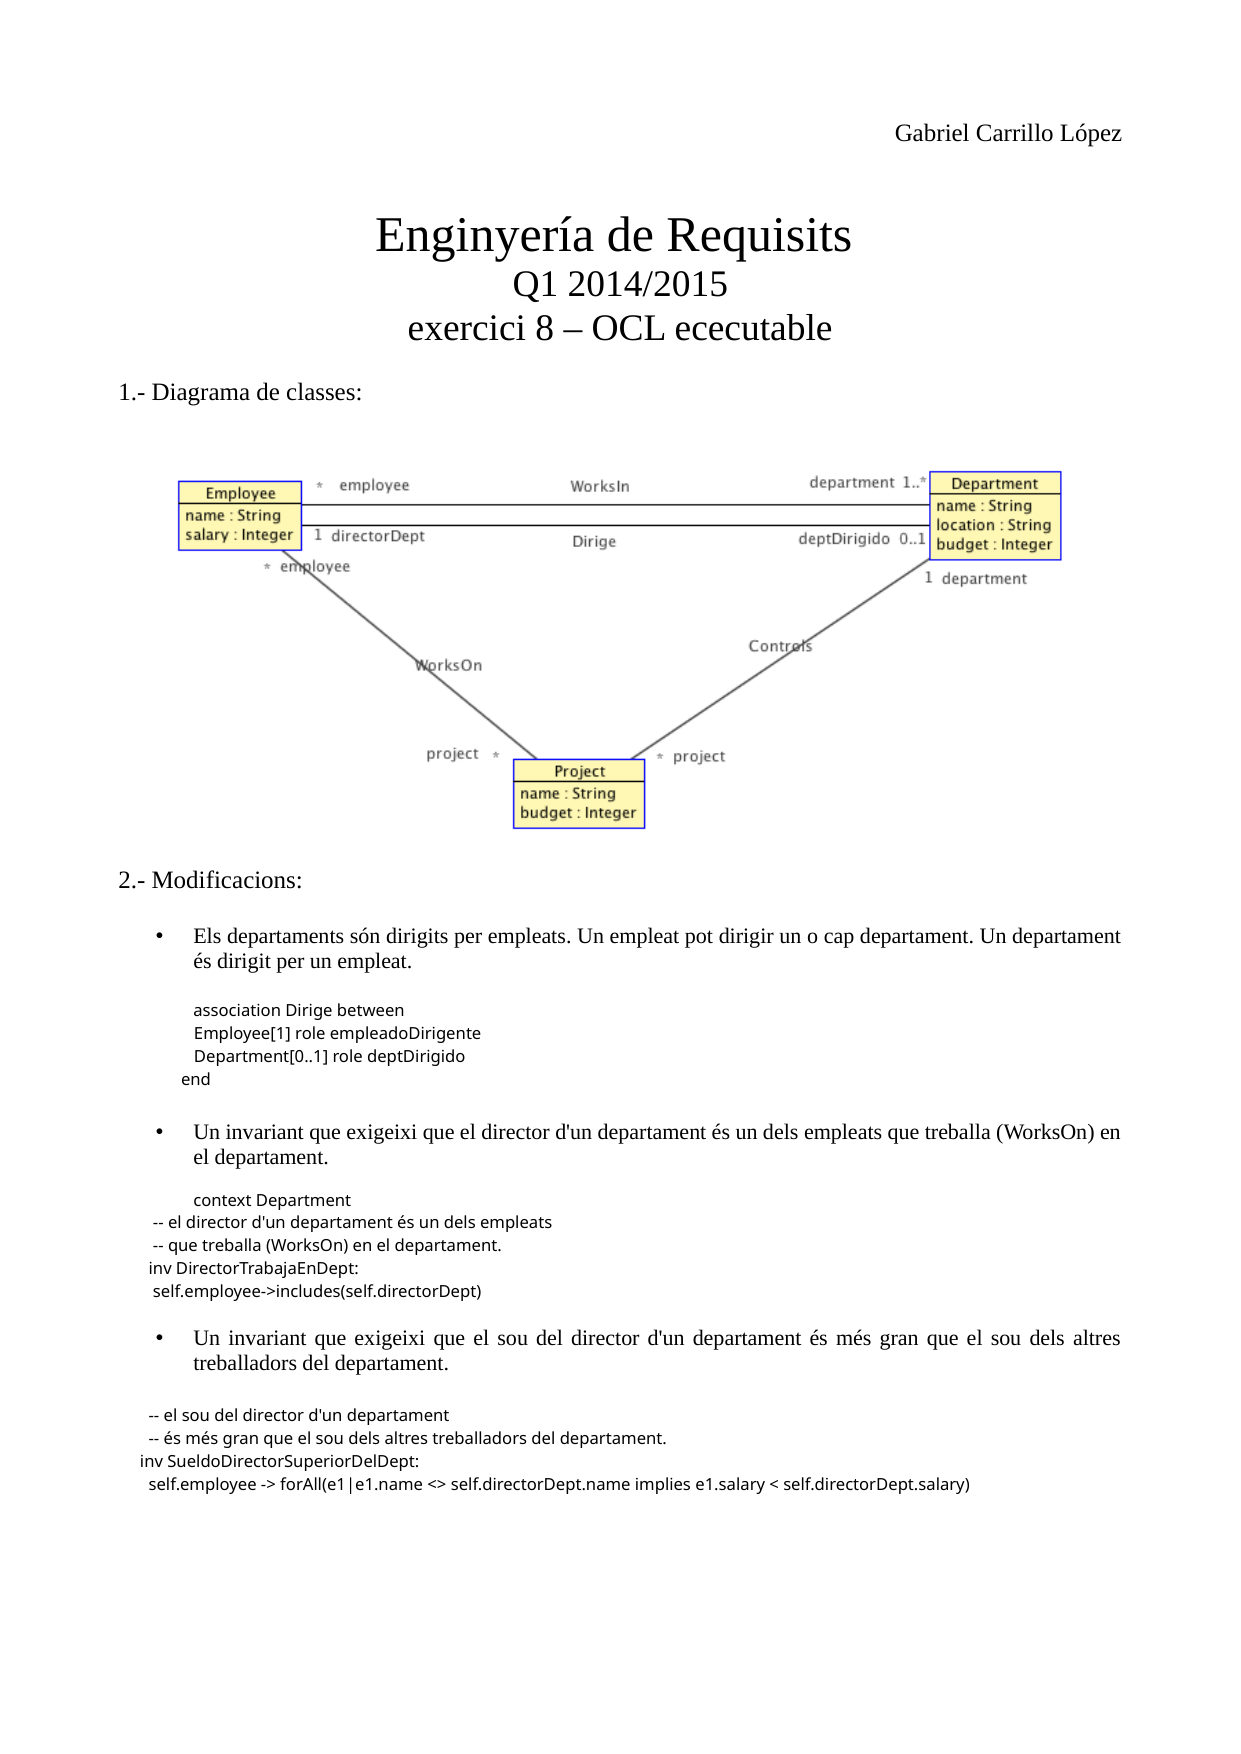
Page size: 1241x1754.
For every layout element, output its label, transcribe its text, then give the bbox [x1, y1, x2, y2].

text association Dirige between [118, 999, 1122, 1022]
text inv DirectorTrabajaEnDept: [118, 1257, 1122, 1279]
list Un invariant que exigeixi que el sou del director d'un departament és més gran que el sou dels altres treballadors del departament. [156, 1325, 1122, 1375]
text 1.- Diagrama de classes: [118, 377, 1122, 406]
text -- que treballa (WorksOn) en el departament. [118, 1234, 1122, 1257]
text self.employee->includes(self.directorDept) [118, 1279, 1122, 1302]
text inv SueldoDirectorSuperiorDelDept: [118, 1449, 1122, 1472]
text Gabriel Carrillo López [118, 118, 1122, 147]
text -- és més gran que el sou dels altres treballadors del departament. [118, 1427, 1122, 1449]
text 2.- Modificacions: [118, 866, 1122, 894]
text Enginyería de Requisits [118, 204, 1122, 262]
text -- el sou del director d'un departament [118, 1404, 1122, 1427]
text Department[0..1] role deptDirigido [118, 1044, 1122, 1067]
text Q1 2014/2015 [118, 262, 1122, 305]
text context Department [118, 1188, 1122, 1211]
list Els departaments són dirigits per empleats. Un empleat pot dirigir un o cap departament. Un departament és dirigit per un empleat. [156, 923, 1122, 974]
text self.employee -> forAll(e1|e1.name <> self.directorDept.name implies e1.salary < self.directorDept.salary) [118, 1472, 1122, 1495]
text exercici 8 – OCL ececutable [118, 305, 1122, 348]
text -- el director d'un departament és un dels empleats [118, 1211, 1122, 1234]
list Un invariant que exigeixi que el director d'un departament és un dels empleats que treballa (WorksOn) en el departament. [156, 1119, 1122, 1169]
text end [118, 1067, 1122, 1090]
picture [170, 463, 1070, 836]
text Employee[1] role empleadoDirigente [118, 1022, 1122, 1044]
